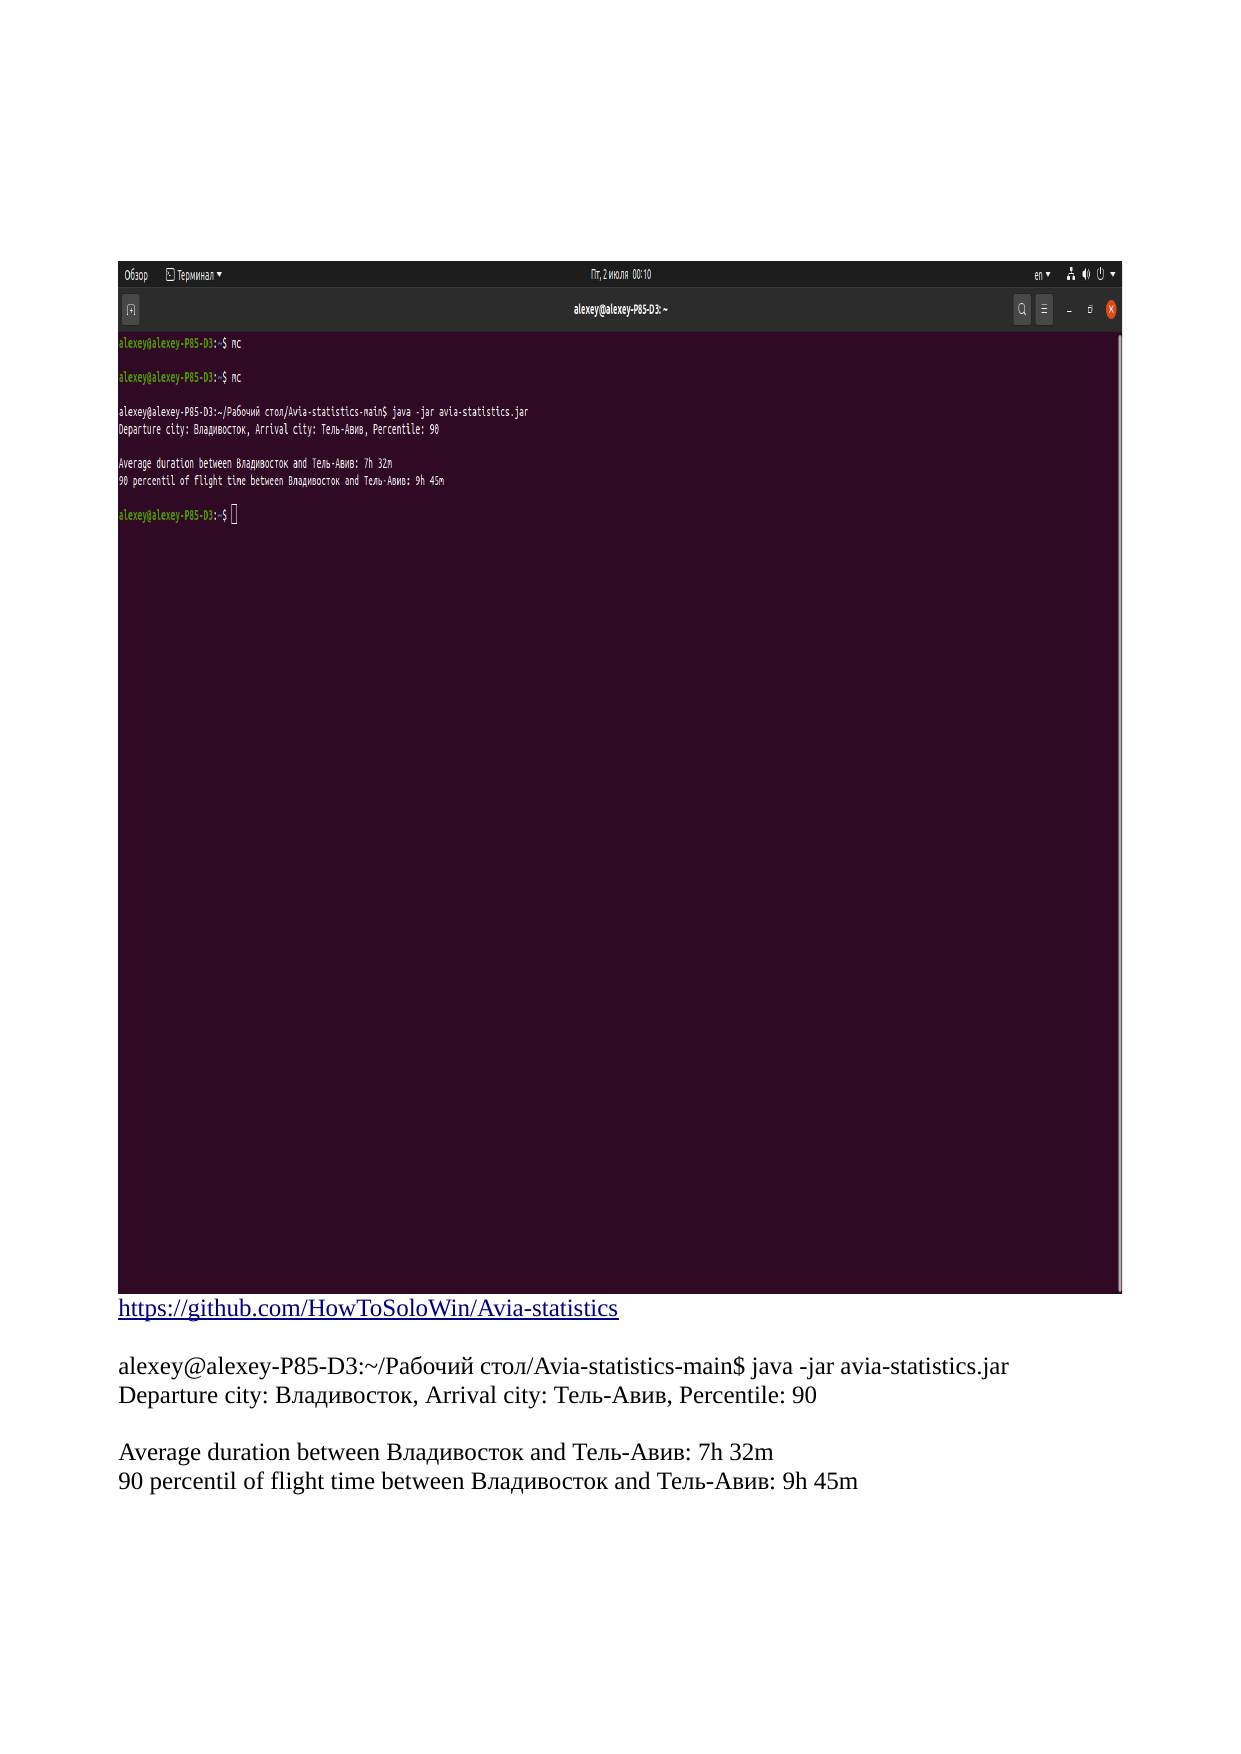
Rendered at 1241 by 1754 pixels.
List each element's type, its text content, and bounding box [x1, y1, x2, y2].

picture [118, 261, 1123, 1294]
text Departure city: Владивосток, Arrival city: Тель-Авив, Percentile: 90 [118, 1380, 1122, 1408]
text https://github.com/HowToSoloWin/Avia-statistics [118, 1294, 1122, 1322]
text 90 percentil of flight time between Владивосток and Тель-Авив: 9h 45m [118, 1466, 1122, 1495]
text Average duration between Владивосток and Тель-Авив: 7h 32m [118, 1437, 1122, 1466]
text alexey@alexey-P85-D3:~/Рабочий стол/Avia-statistics-main$ java -jar avia-statistics.jar [118, 1351, 1122, 1380]
